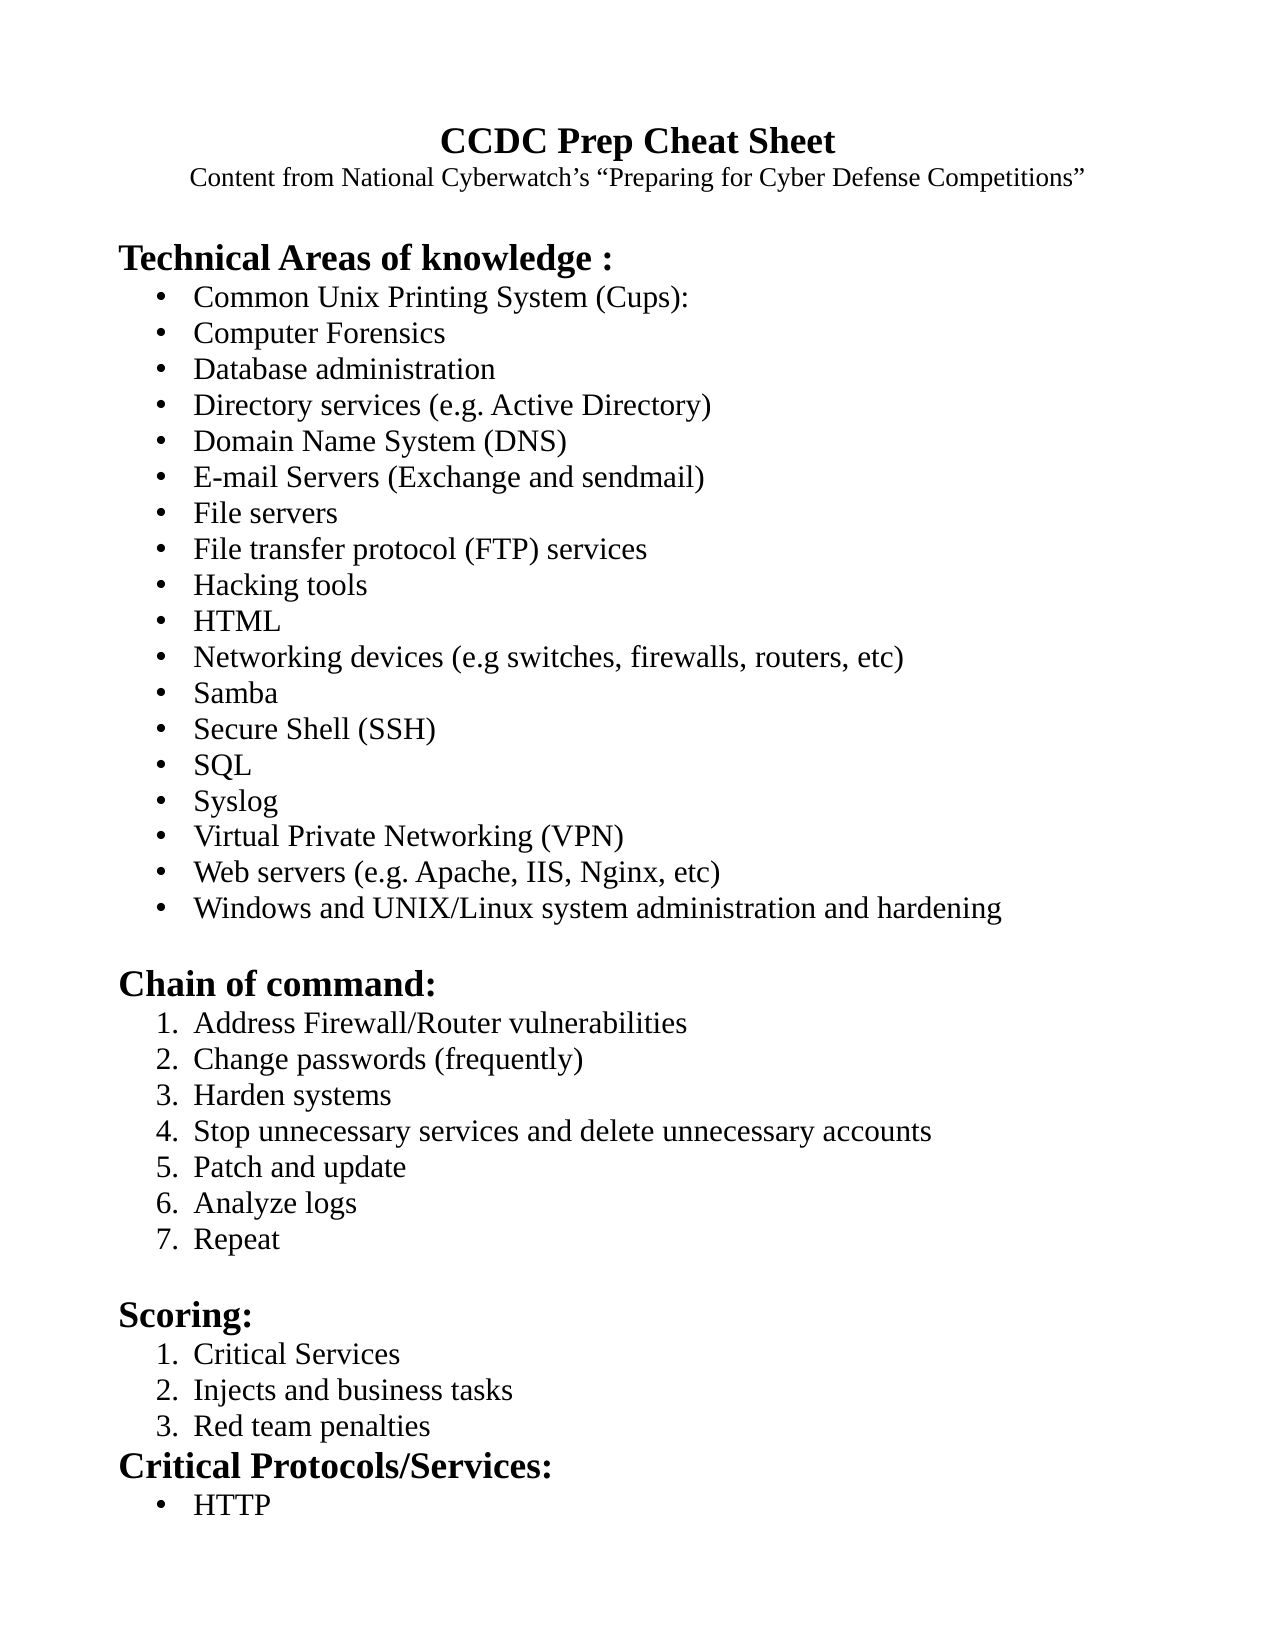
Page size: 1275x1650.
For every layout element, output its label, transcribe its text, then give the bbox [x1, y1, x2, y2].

text Technical Areas of knowledge : [118, 236, 1157, 279]
list Directory services (e.g. Active Directory) [156, 386, 1157, 422]
list Change passwords (frequently) [156, 1041, 1157, 1076]
list Web servers (e.g. Apache, IIS, Nginx, etc) [156, 854, 1157, 889]
list Secure Shell (SSH) [156, 710, 1157, 746]
list Red team penalties [156, 1407, 1157, 1443]
list Injects and business tasks [156, 1371, 1157, 1407]
text Chain of command: [118, 961, 1157, 1004]
list Patch and update [156, 1148, 1157, 1184]
list Repeat [156, 1220, 1157, 1256]
list Syslog [156, 782, 1157, 818]
list Analyze logs [156, 1184, 1157, 1220]
text Scoring: [118, 1292, 1157, 1335]
list SQL [156, 746, 1157, 782]
list Common Unix Printing System (Cups): [156, 279, 1157, 314]
text CCDC Prep Cheat Sheet [118, 118, 1157, 161]
list File servers [156, 494, 1157, 530]
list HTML [156, 602, 1157, 638]
list Stop unnecessary services and delete unnecessary accounts [156, 1112, 1157, 1148]
list Networking devices (e.g switches, firewalls, routers, etc) [156, 638, 1157, 674]
list Hacking tools [156, 566, 1157, 602]
list Critical Services [156, 1335, 1157, 1371]
list Database administration [156, 351, 1157, 386]
list Domain Name System (DNS) [156, 422, 1157, 458]
list HTTP [156, 1486, 1157, 1522]
list E-mail Servers (Exchange and sendmail) [156, 458, 1157, 494]
list Virtual Private Networking (VPN) [156, 818, 1157, 854]
list Computer Forensics [156, 314, 1157, 351]
list Address Firewall/Router vulnerabilities [156, 1004, 1157, 1041]
list Windows and UNIX/Linux system administration and hardening [156, 889, 1157, 926]
text Content from National Cyberwatch’s “Preparing for Cyber Defense Competitions” [118, 161, 1157, 192]
list Samba [156, 674, 1157, 710]
text Critical Protocols/Services: [118, 1443, 1157, 1486]
list Harden systems [156, 1076, 1157, 1112]
list File transfer protocol (FTP) services [156, 530, 1157, 566]
